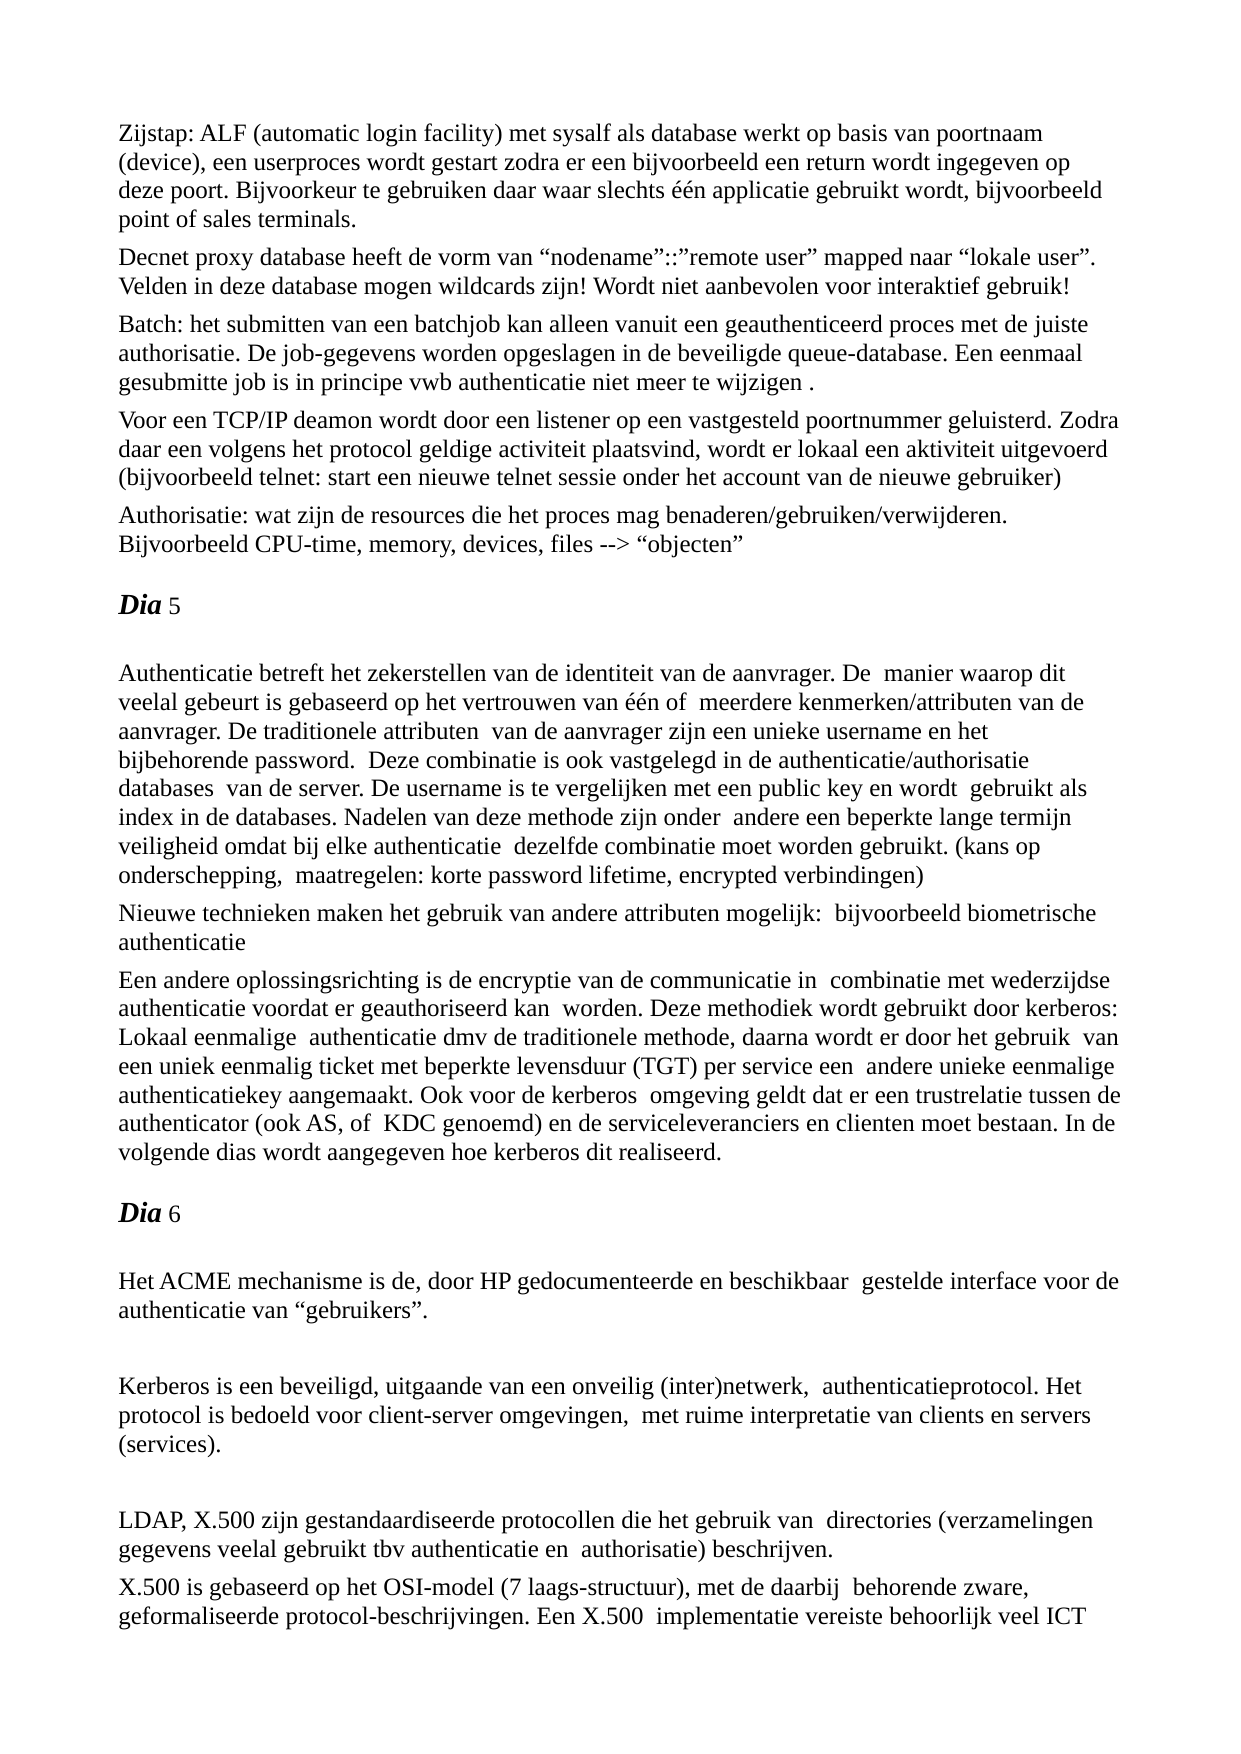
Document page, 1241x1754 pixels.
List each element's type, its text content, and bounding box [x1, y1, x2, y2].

text Authorisatie: wat zijn de resources die het proces mag benaderen/gebruiken/verwijderen. Bijvoorbeeld CPU-time, memory, devices, files --> “objecten” [118, 501, 1122, 558]
text Voor een TCP/IP deamon wordt door een listener op een vastgesteld poortnummer geluisterd. Zodra daar een volgens het protocol geldige activiteit plaatsvind, wordt er lokaal een aktiviteit uitgevoerd (bijvoorbeeld telnet: start een nieuwe telnet sessie onder het account van de nieuwe gebruiker) [118, 405, 1122, 491]
text Decnet proxy database heeft de vorm van “nodename”::”remote user” mapped naar “lokale user”. Velden in deze database mogen wildcards zijn! Wordt niet aanbevolen voor interaktief gebruik! [118, 242, 1122, 300]
text Een andere oplossingsrichting is de encryptie van de communicatie in combinatie met wederzijdse authenticatie voordat er geauthoriseerd kan worden. Deze methodiek wordt gebruikt door kerberos: Lokaal eenmalige authenticatie dmv de traditionele methode, daarna wordt er door het gebruik van een uniek eenmalig ticket met beperkte levensduur (TGT) per service een andere unieke eenmalige authenticatiekey aangemaakt. Ook voor de kerberos omgeving geldt dat er een trustrelatie tussen de authenticator (ook AS, of KDC genoemd) en de serviceleveranciers en clienten moet bestaan. In de volgende dias wordt aangegeven hoe kerberos dit realiseerd. [118, 965, 1122, 1166]
text Dia 6 [118, 1195, 1122, 1228]
text Authenticatie betreft het zekerstellen van de identiteit van de aanvrager. De manier waarop dit veelal gebeurt is gebaseerd op het vertrouwen van één of meerdere kenmerken/attributen van de aanvrager. De traditionele attributen van de aanvrager zijn een unieke username en het bijbehorende password. Deze combinatie is ook vastgelegd in de authenticatie/authorisatie databases van de server. De username is te vergelijken met een public key en wordt gebruikt als index in de databases. Nadelen van deze methode zijn onder andere een beperkte lange termijn veiligheid omdat bij elke authenticatie dezelfde combinatie moet worden gebruikt. (kans op onderschepping, maatregelen: korte password lifetime, encrypted verbindingen) [118, 658, 1122, 888]
text X.500 is gebaseerd op het OSI-model (7 laags-structuur), met de daarbij behorende zware, geformaliseerde protocol-beschrijvingen. Een X.500 implementatie vereiste behoorlijk veel ICT [118, 1572, 1122, 1629]
text Dia 5 [118, 587, 1122, 620]
text Kerberos is een beveiligd, uitgaande van een onveilig (inter)netwerk, authenticatieprotocol. Het protocol is bedoeld voor client-server omgevingen, met ruime interpretatie van clients en servers (services). [118, 1371, 1122, 1458]
text LDAP, X.500 zijn gestandaardiseerde protocollen die het gebruik van directories (verzamelingen gegevens veelal gebruikt tbv authenticatie en authorisatie) beschrijven. [118, 1505, 1122, 1563]
text Batch: het submitten van een batchjob kan alleen vanuit een geauthenticeerd proces met de juiste authorisatie. De job-gegevens worden opgeslagen in de beveiligde queue-database. Een eenmaal gesubmitte job is in principe vwb authenticatie niet meer te wijzigen . [118, 309, 1122, 396]
text Nieuwe technieken maken het gebruik van andere attributen mogelijk: bijvoorbeeld biometrische authenticatie [118, 898, 1122, 955]
text Zijstap: ALF (automatic login facility) met sysalf als database werkt op basis van poortnaam (device), een userproces wordt gestart zodra er een bijvoorbeeld een return wordt ingegeven op deze poort. Bijvoorkeur te gebruiken daar waar slechts één applicatie gebruikt wordt, bijvoorbeeld point of sales terminals. [118, 118, 1122, 233]
text Het ACME mechanisme is de, door HP gedocumenteerde en beschikbaar gestelde interface voor de authenticatie van “gebruikers”. [118, 1266, 1122, 1324]
